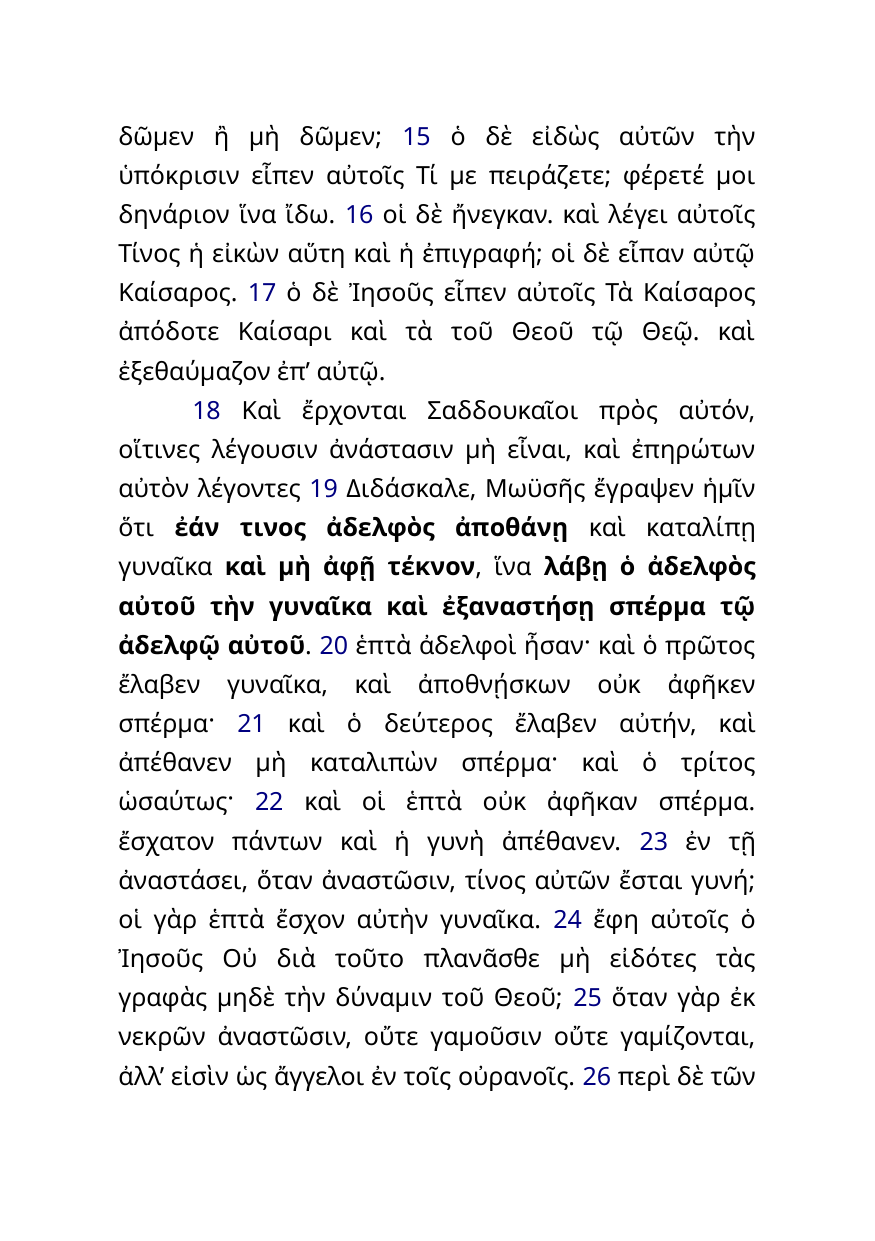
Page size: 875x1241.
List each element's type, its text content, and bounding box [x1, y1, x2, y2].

text δῶμεν ἢ μὴ δῶμεν; 15 ὁ δὲ εἰδὼς αὐτῶν τὴν ὑπόκρισιν εἶπεν αὐτοῖς Τί με πειράζετε; φέρετέ μοι δηνάριον ἵνα ἴδω. 16 οἱ δὲ ἤνεγκαν. καὶ λέγει αὐτοῖς Τίνος ἡ εἰκὼν αὕτη καὶ ἡ ἐπιγραφή; οἱ δὲ εἶπαν αὐτῷ Καίσαρος. 17 ὁ δὲ Ἰησοῦς εἶπεν αὐτοῖς Τὰ Καίσαρος ἀπόδοτε Καίσαρι καὶ τὰ τοῦ Θεοῦ τῷ Θεῷ. καὶ ἐξεθαύμαζον ἐπ’ αὐτῷ. [118, 118, 756, 387]
text 18 Καὶ ἔρχονται Σαδδουκαῖοι πρὸς αὐτόν, οἵτινες λέγουσιν ἀνάστασιν μὴ εἶναι, καὶ ἐπηρώτων αὐτὸν λέγοντες 19 Διδάσκαλε, Μωϋσῆς ἔγραψεν ἡμῖν ὅτι ἐάν τινος ἀδελφὸς ἀποθάνῃ καὶ καταλίπῃ γυναῖκα καὶ μὴ ἀφῇ τέκνον, ἵνα λάβῃ ὁ ἀδελφὸς αὐτοῦ τὴν γυναῖκα καὶ ἐξαναστήσῃ σπέρμα τῷ ἀδελφῷ αὐτοῦ. 20 ἑπτὰ ἀδελφοὶ ἦσαν· καὶ ὁ πρῶτος ἔλαβεν γυναῖκα, καὶ ἀποθνῄσκων οὐκ ἀφῆκεν σπέρμα· 21 καὶ ὁ δεύτερος ἔλαβεν αὐτήν, καὶ ἀπέθανεν μὴ καταλιπὼν σπέρμα· καὶ ὁ τρίτος ὡσαύτως· 22 καὶ οἱ ἑπτὰ οὐκ ἀφῆκαν σπέρμα. ἔσχατον πάντων καὶ ἡ γυνὴ ἀπέθανεν. 23 ἐν τῇ ἀναστάσει, ὅταν ἀναστῶσιν, τίνος αὐτῶν ἔσται γυνή; οἱ γὰρ ἑπτὰ ἔσχον αὐτὴν γυναῖκα. 24 ἔφη αὐτοῖς ὁ Ἰησοῦς Οὐ διὰ τοῦτο πλανᾶσθε μὴ εἰδότες τὰς γραφὰς μηδὲ τὴν δύναμιν τοῦ Θεοῦ; 25 ὅταν γὰρ ἐκ νεκρῶν ἀναστῶσιν, οὔτε γαμοῦσιν οὔτε γαμίζονται, ἀλλ’ εἰσὶν ὡς ἄγγελοι ἐν τοῖς οὐρανοῖς. 26 περὶ δὲ τῶν [118, 392, 756, 1092]
